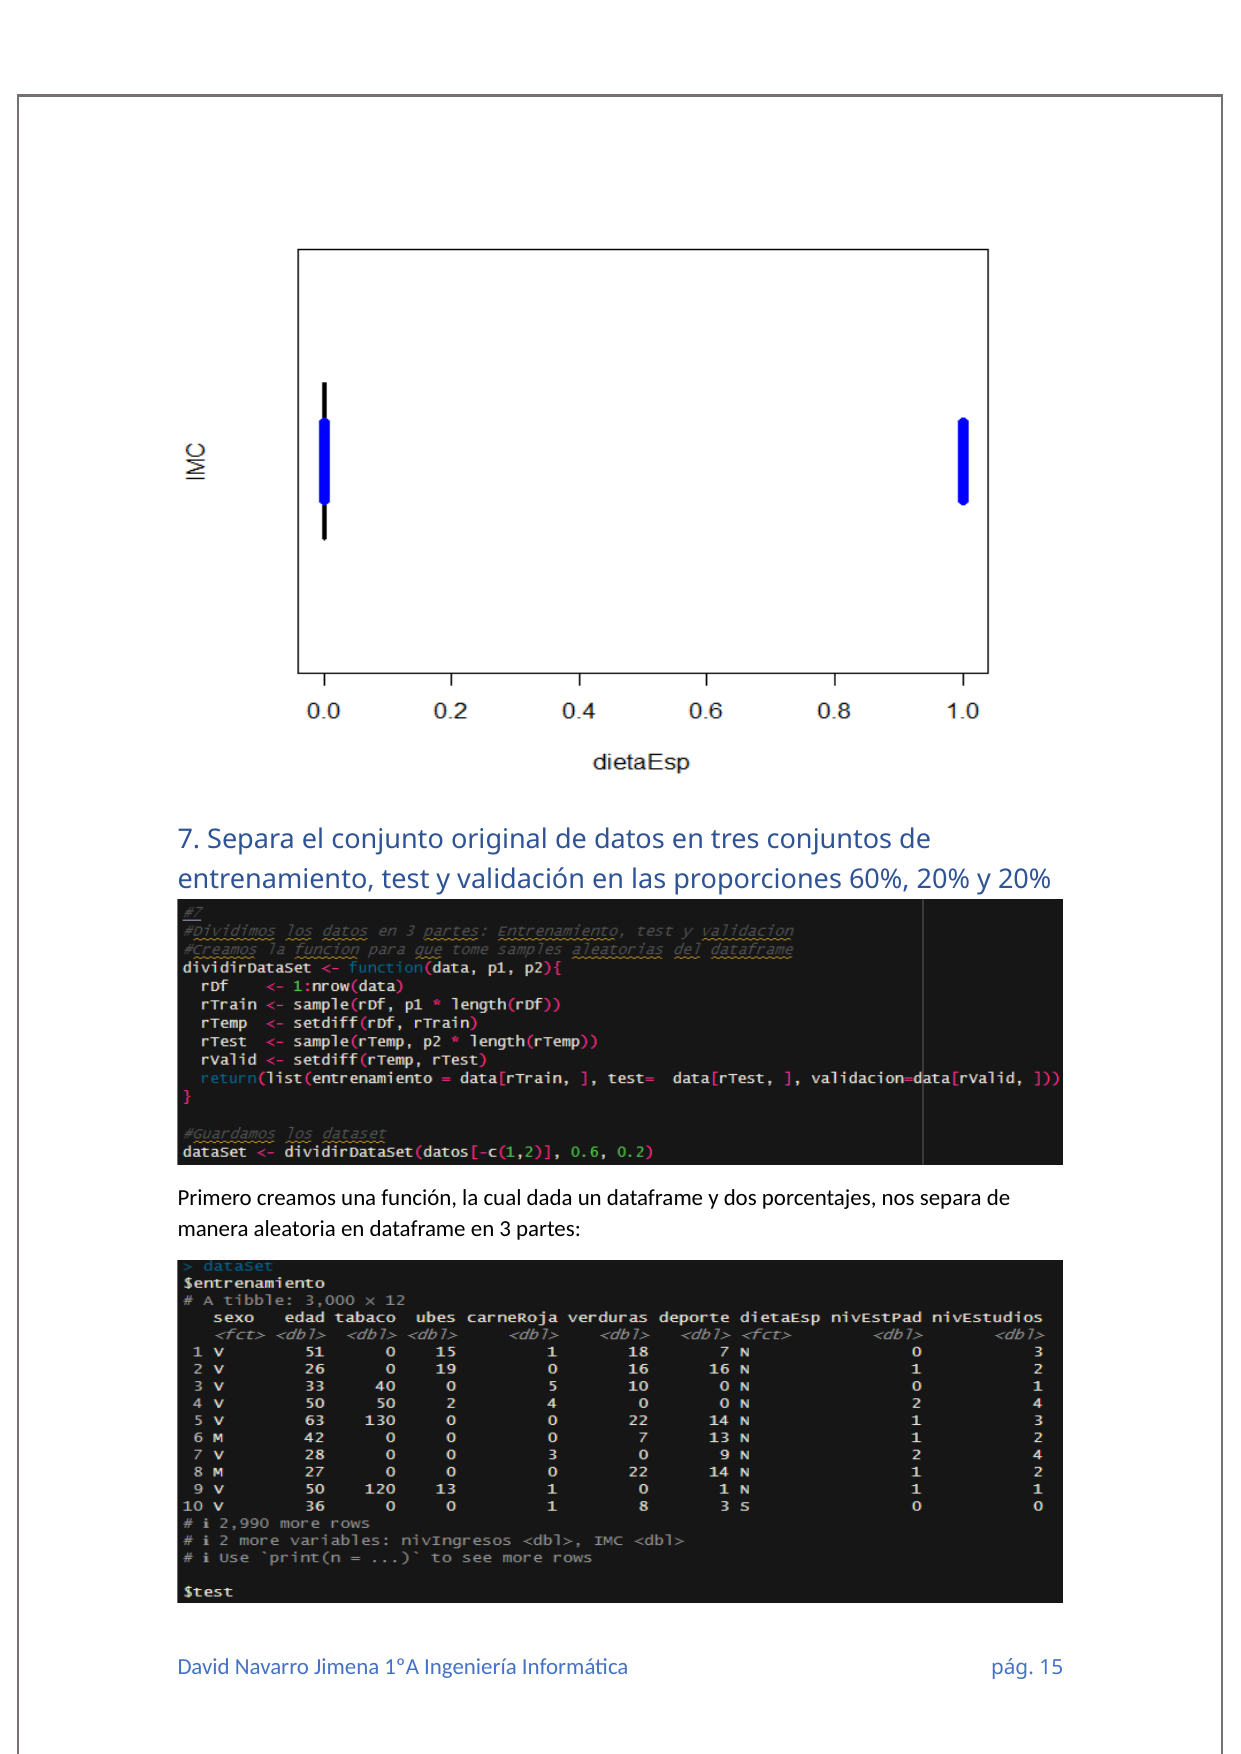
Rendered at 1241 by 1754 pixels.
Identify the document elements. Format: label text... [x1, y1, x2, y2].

text Primero creamos una función, la cual dada un dataframe y dos porcentajes, nos separa de manera aleatoria en dataframe en 3 partes: [177, 1183, 1063, 1242]
picture [177, 1260, 1063, 1603]
picture [177, 899, 1063, 1165]
subtitle 7. Separa el conjunto original de datos en tres conjuntos de entrenamiento, test y validación en las proporciones 60%, 20% y 20% [177, 820, 1063, 896]
picture [177, 147, 1051, 801]
